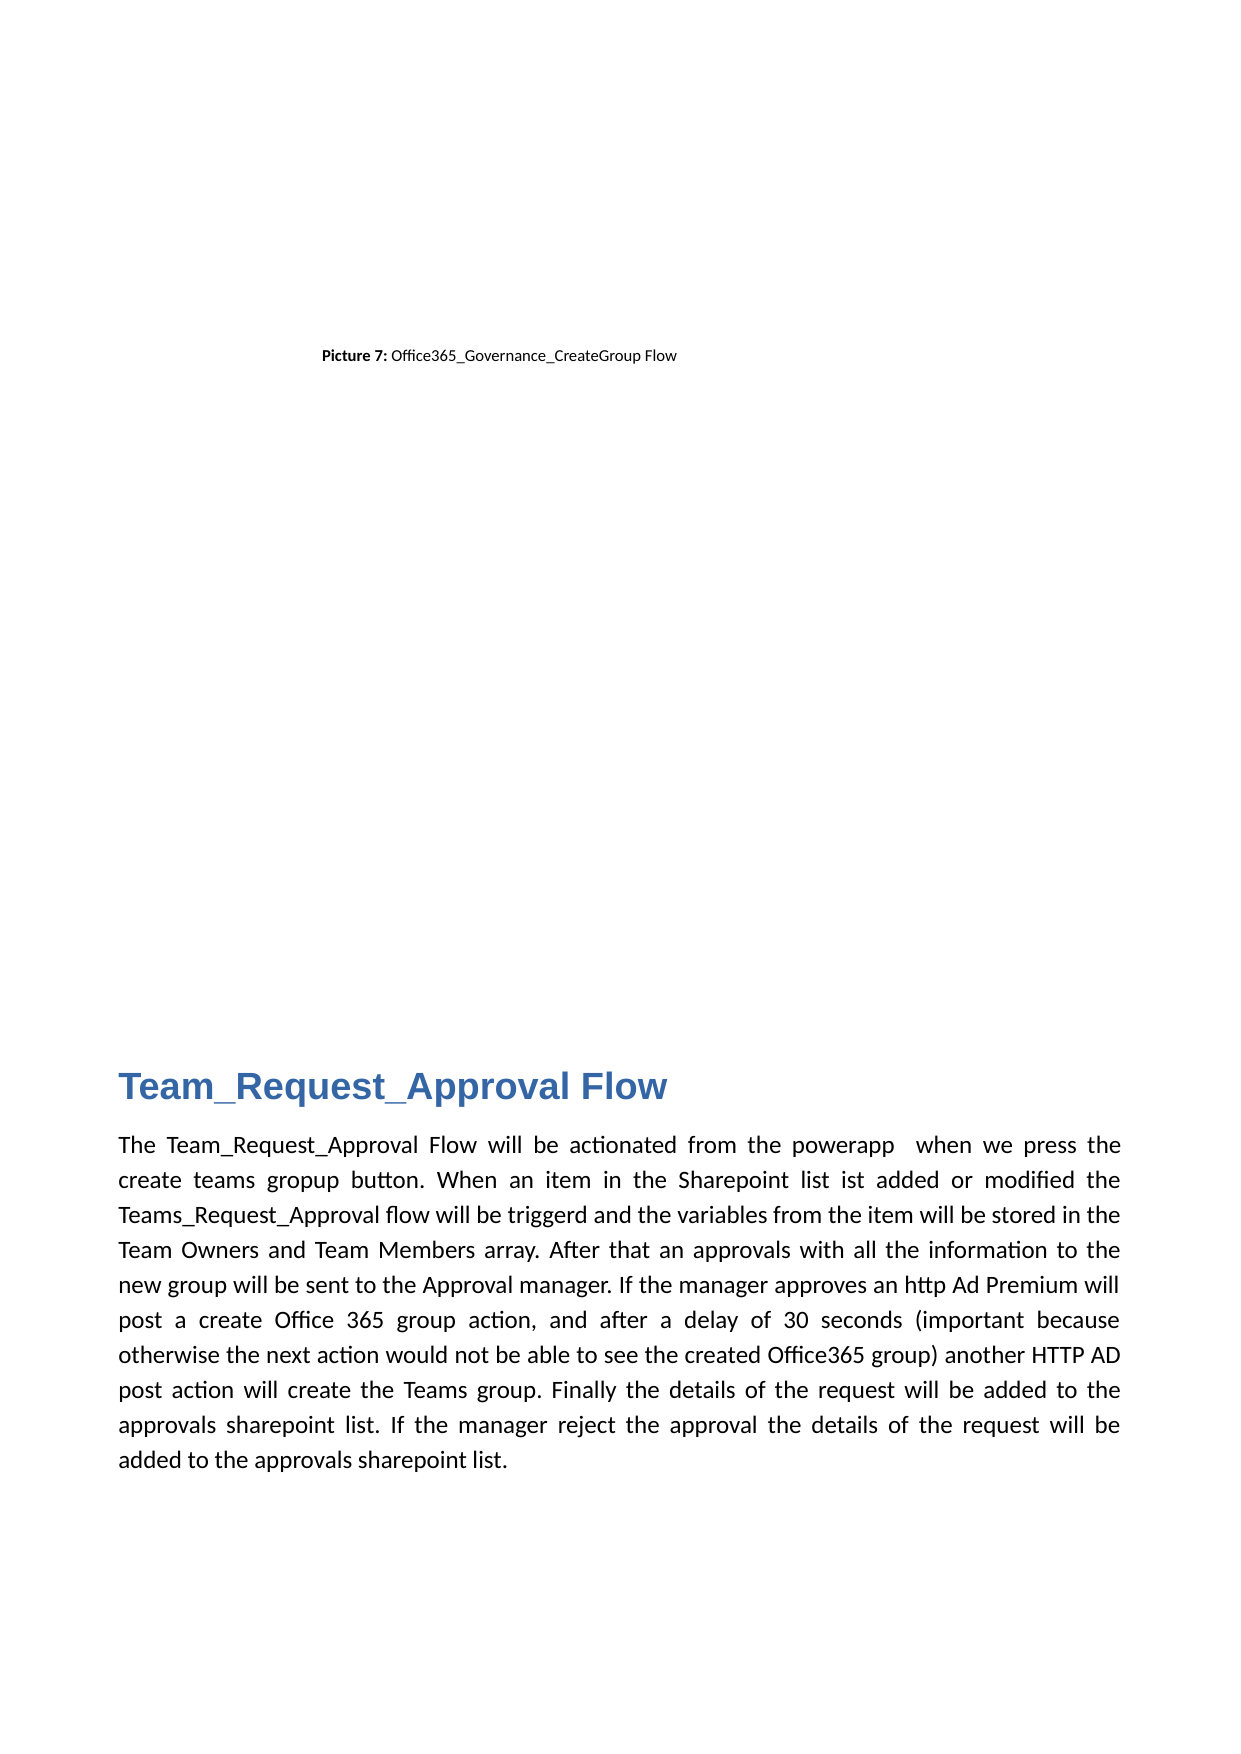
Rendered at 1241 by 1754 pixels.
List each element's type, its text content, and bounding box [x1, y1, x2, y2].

text The Team_Request_Approval Flow will be actionated from the powerapp when we press the create teams gropup button. When an item in the Sharepoint list ist added or modified the Teams_Request_Approval flow will be triggerd and the variables from the item will be stored in the Team Owners and Team Members array. After that an approvals with all the information to the new group will be sent to the Approval manager. If the manager approves an http Ad Premium will post a create Office 365 group action, and after a delay of 30 seconds (important because otherwise the next action would not be able to see the created Office365 group) another HTTP AD post action will create the Teams group. Finally the details of the request will be added to the approvals sharepoint list. If the manager reject the approval the details of the request will be added to the approvals sharepoint list. [118, 1129, 1122, 1474]
text Picture 7: Office365_Governance_CreateGroup Flow [118, 337, 1122, 368]
text Team_Request_Approval Flow [118, 1064, 1122, 1108]
